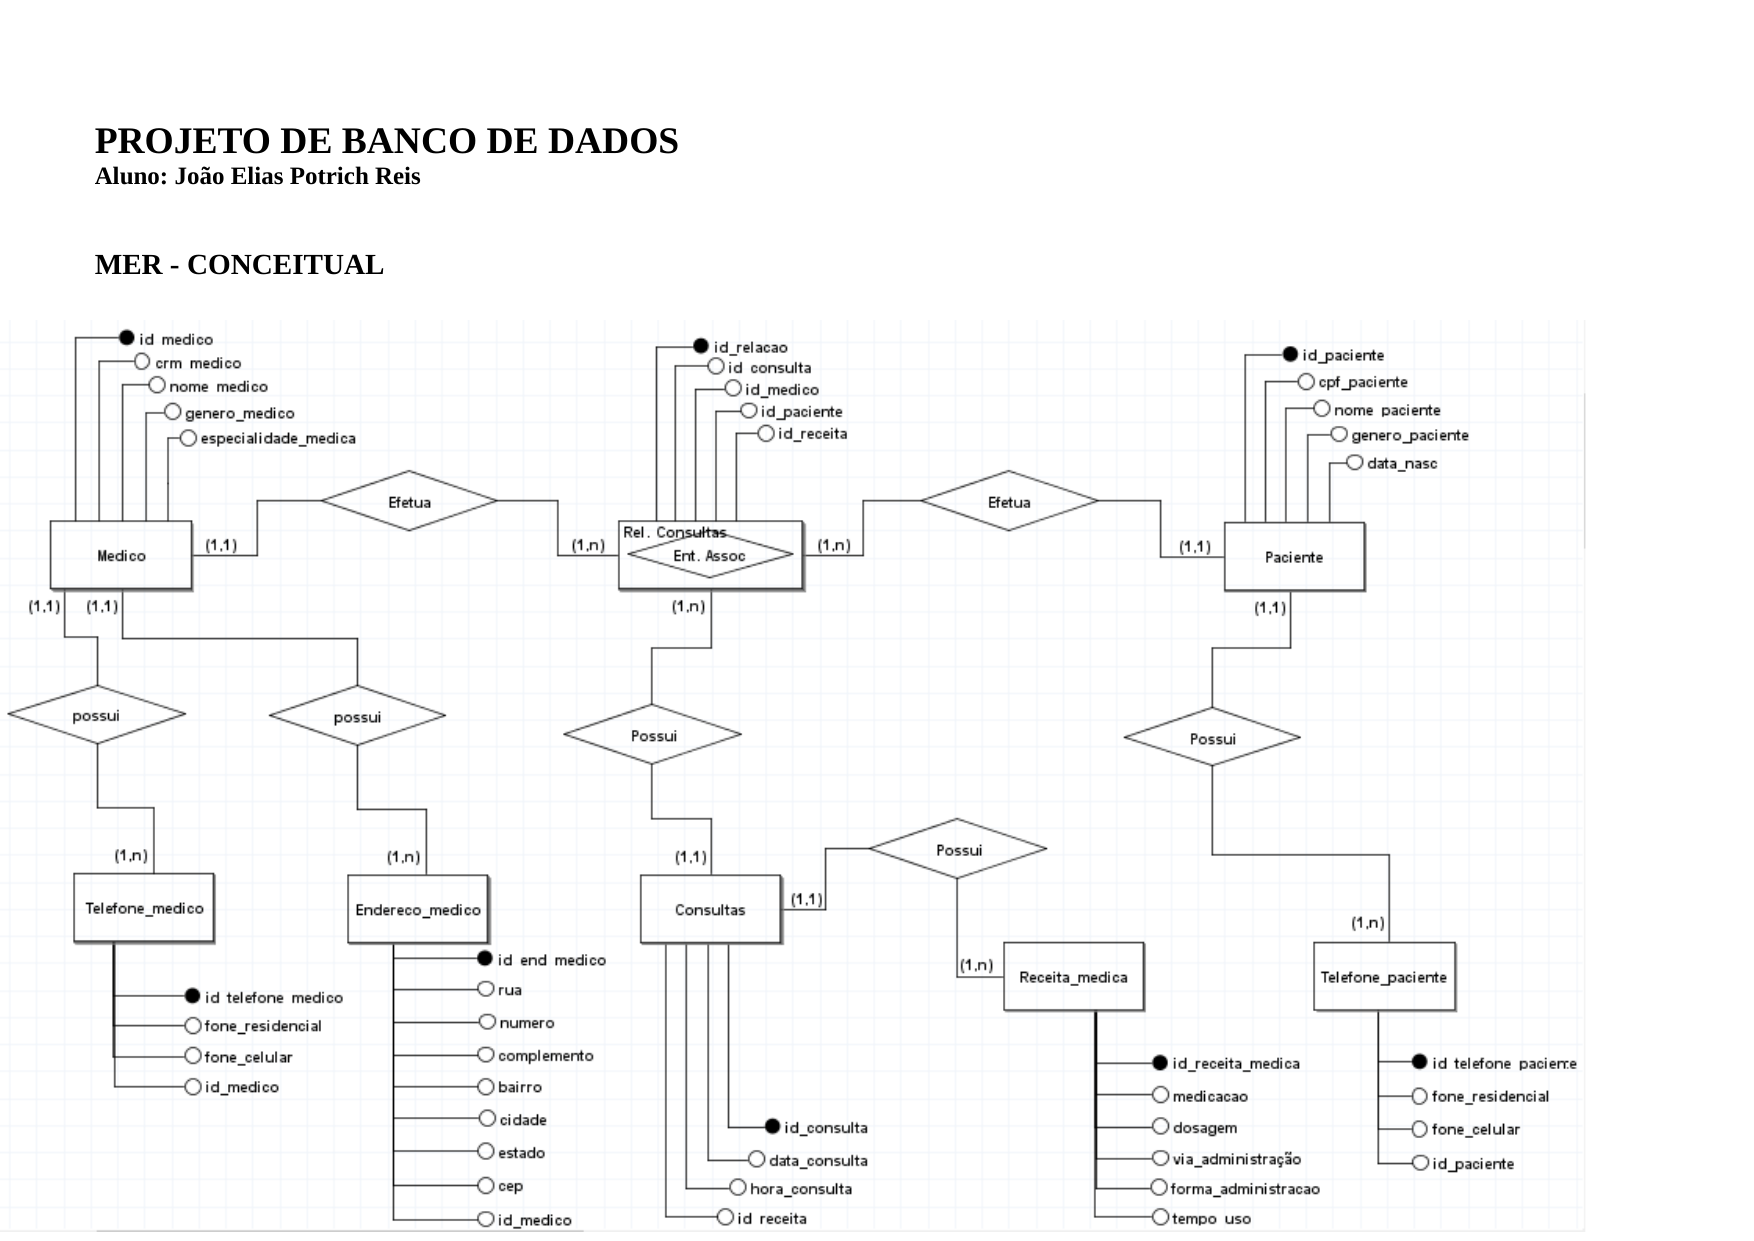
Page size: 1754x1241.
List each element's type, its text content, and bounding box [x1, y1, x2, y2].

picture [0, 320, 1586, 1232]
text Aluno: João Elias Potrich Reis [94, 161, 1695, 190]
text MER - CONCEITUAL [94, 247, 1695, 281]
text PROJETO DE BANCO DE DADOS [94, 118, 1695, 161]
text DER – LÓGICO [1586, 597, 1695, 631]
